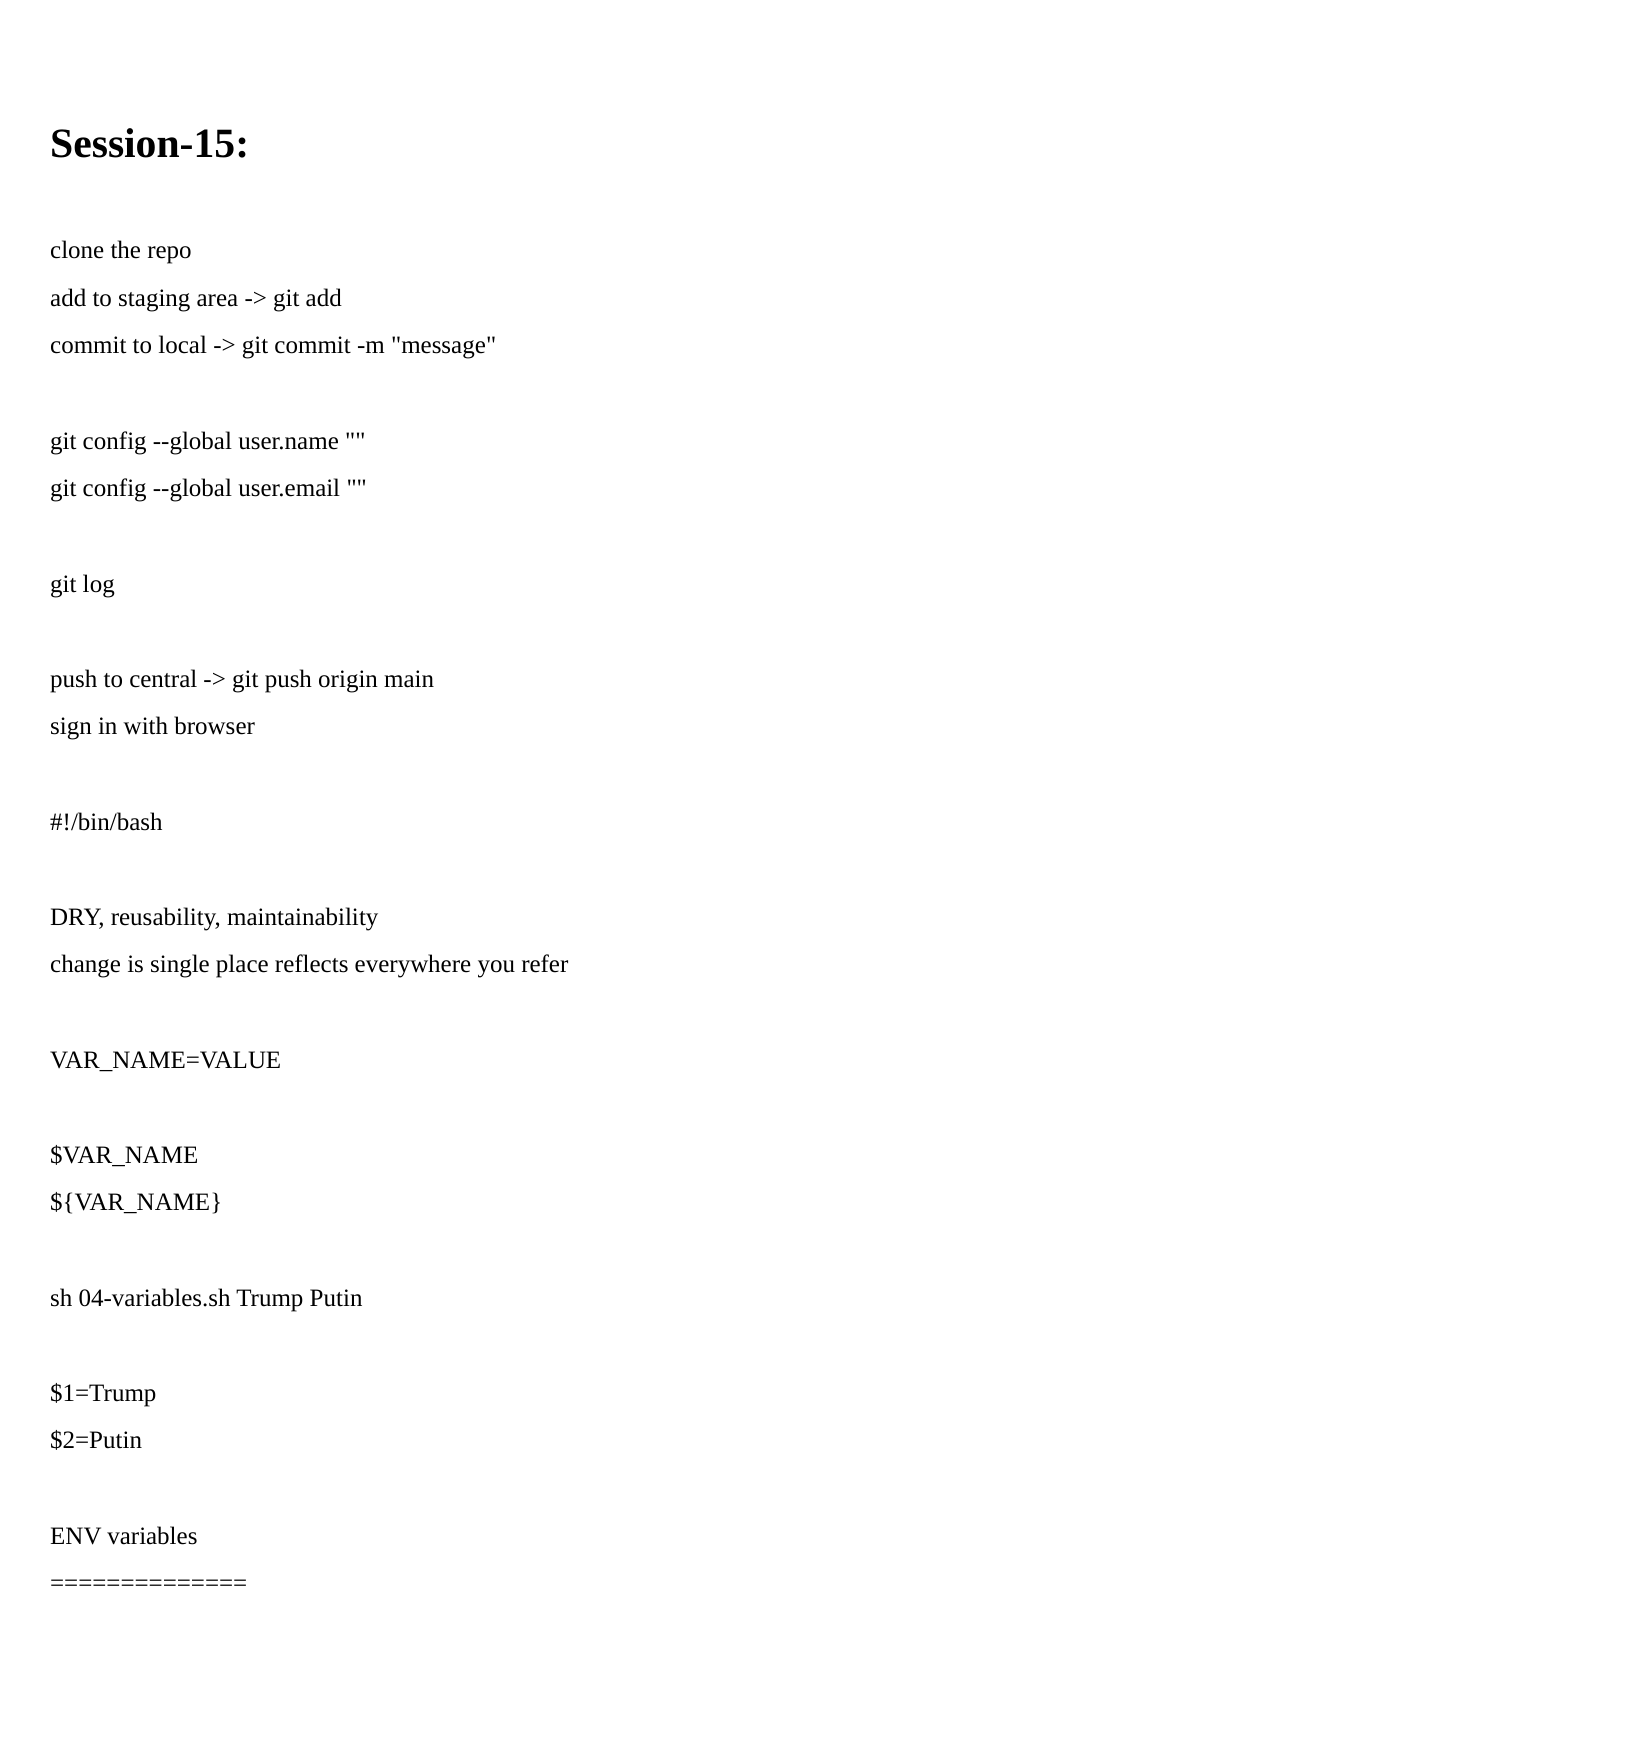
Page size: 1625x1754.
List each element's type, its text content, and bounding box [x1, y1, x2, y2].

text git config --global user.name "" [50, 426, 1562, 454]
text $VAR_NAME [50, 1140, 1562, 1169]
text git log [50, 569, 1562, 597]
text commit to local -> git commit -m "message" [50, 331, 1562, 359]
text ============== [50, 1568, 1562, 1597]
text clone the repo [50, 235, 1562, 264]
text git config --global user.email "" [50, 473, 1562, 502]
text $1=Trump [50, 1378, 1562, 1407]
text ENV variables [50, 1521, 1562, 1549]
text DRY, reusability, maintainability [50, 902, 1562, 931]
text #!/bin/bash [50, 807, 1562, 835]
text push to central -> git push origin main [50, 664, 1562, 693]
text Session-15: [50, 118, 1562, 166]
text add to staging area -> git add [50, 283, 1562, 312]
text VAR_NAME=VALUE [50, 1045, 1562, 1073]
text sign in with browser [50, 711, 1562, 740]
text $2=Putin [50, 1426, 1562, 1454]
text change is single place reflects everywhere you refer [50, 949, 1562, 978]
text ${VAR_NAME} [50, 1187, 1562, 1216]
text sh 04-variables.sh Trump Putin [50, 1283, 1562, 1311]
